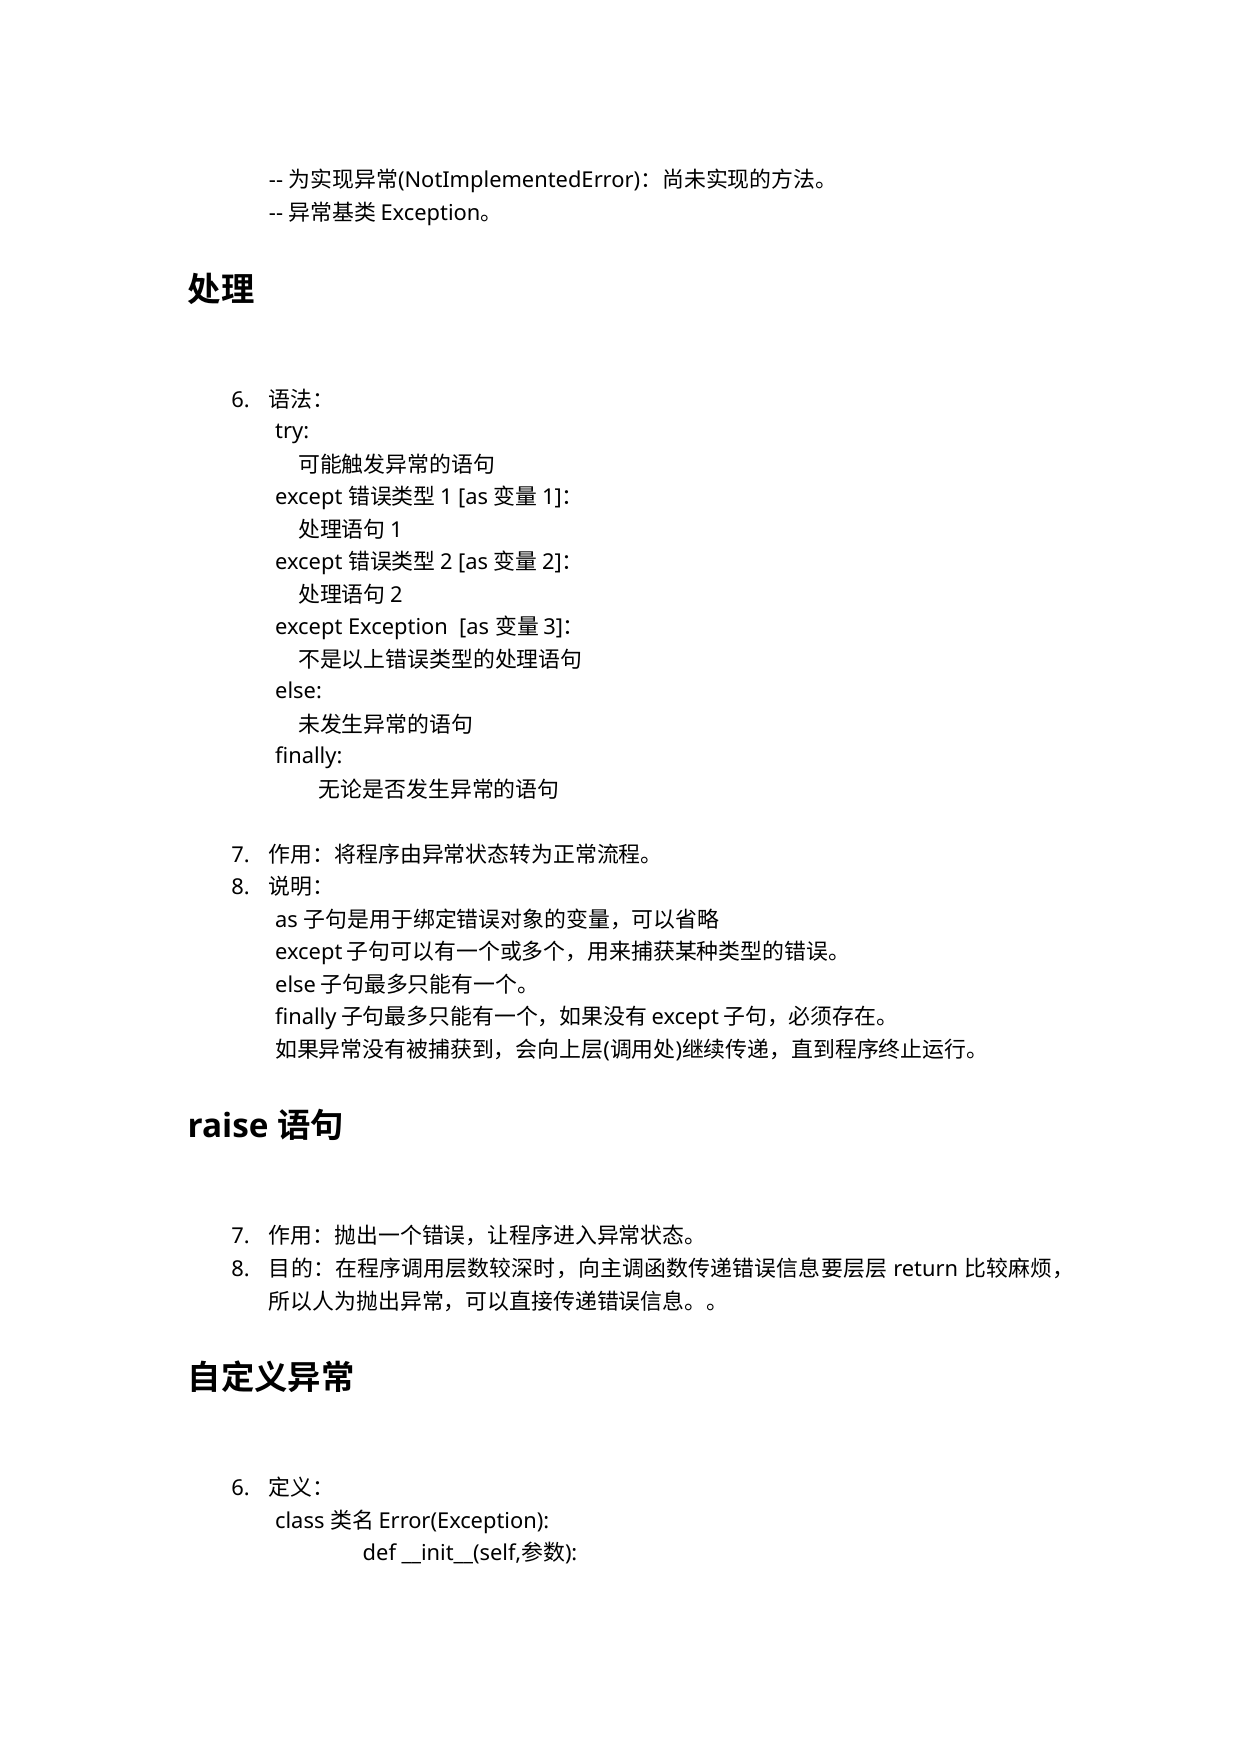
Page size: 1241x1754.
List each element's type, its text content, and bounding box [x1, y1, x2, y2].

list 作用：将程序由异常状态转为正常流程。 [231, 836, 1053, 869]
text 无论是否发生异常的语句 [275, 771, 1053, 804]
text finally子句最多只能有一个，如果没有except子句，必须存在。 [275, 999, 1053, 1031]
text finally: [275, 739, 1053, 771]
list 说明： [231, 869, 1053, 901]
list -- 为实现异常(NotImplementedError)：尚未实现的方法。 [269, 162, 1053, 194]
text try: [275, 414, 1053, 446]
text class 类名Error(Exception): [275, 1502, 1053, 1535]
list 语法： [231, 381, 1053, 414]
text except子句可以有一个或多个，用来捕获某种类型的错误。 [275, 934, 1053, 966]
text except 错误类型1 [as 变量1]： [275, 479, 1053, 511]
list -- 异常基类Exception。 [269, 194, 1053, 227]
text 处理语句1 [275, 511, 1053, 544]
list 作用：抛出一个错误，让程序进入异常状态。 [231, 1218, 1053, 1251]
text 未发生异常的语句 [275, 706, 1053, 739]
list 定义： [231, 1470, 1053, 1502]
text 处理语句2 [275, 576, 1053, 609]
text 不是以上错误类型的处理语句 [275, 641, 1053, 674]
text 如果异常没有被捕获到，会向上层(调用处)继续传递，直到程序终止运行。 [275, 1031, 1053, 1064]
text else: [275, 674, 1053, 706]
text 可能触发异常的语句 [275, 446, 1053, 479]
text except 错误类型2 [as 变量2]： [275, 544, 1053, 576]
text else子句最多只能有一个。 [275, 966, 1053, 999]
text as 子句是用于绑定错误对象的变量，可以省略 [275, 901, 1053, 934]
subtitle 自定义异常 [187, 1343, 1053, 1408]
list 目的：在程序调用层数较深时，向主调函数传递错误信息要层层return 比较麻烦，所以人为抛出异常，可以直接传递错误信息。。 [231, 1251, 1053, 1316]
text except Exception [as 变量3]： [275, 609, 1053, 641]
subtitle raise 语句 [187, 1091, 1053, 1156]
text def __init__(self,参数): [275, 1535, 1053, 1567]
subtitle 处理 [187, 254, 1053, 319]
